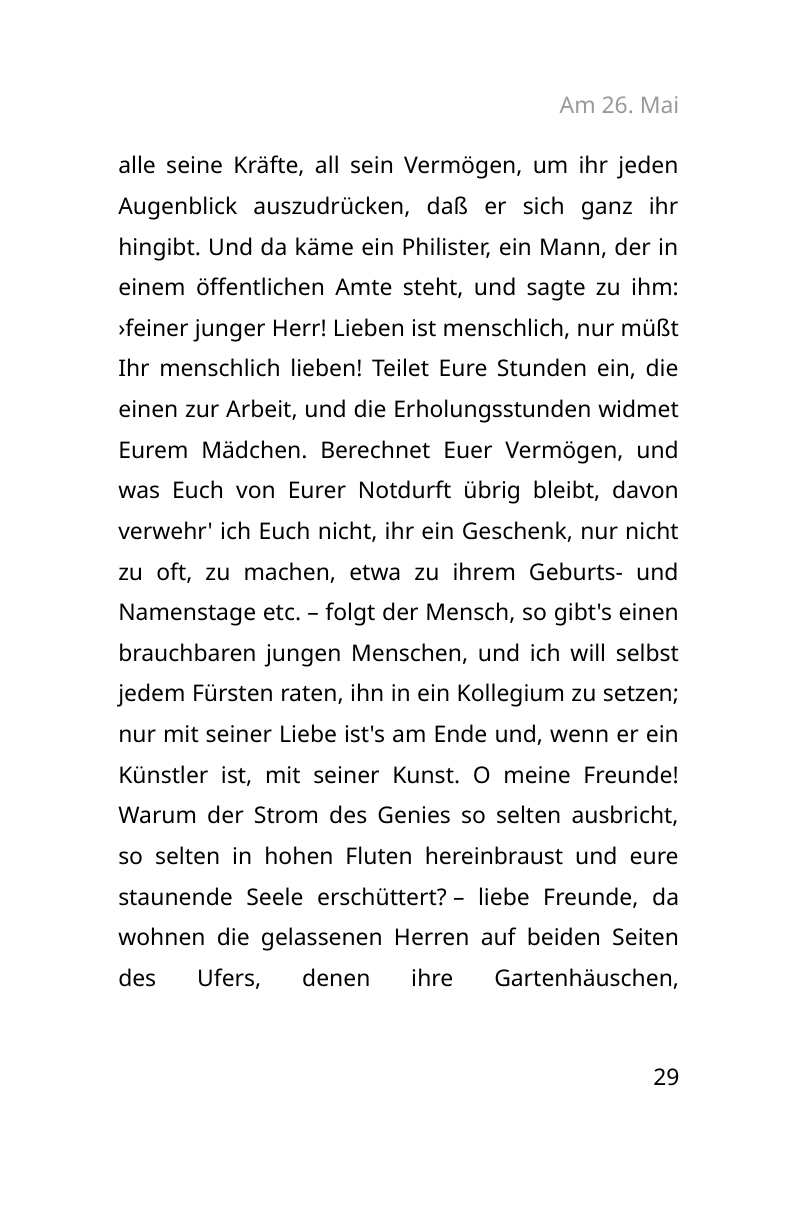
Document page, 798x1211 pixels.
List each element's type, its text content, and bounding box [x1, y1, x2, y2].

text alle seine Kräfte, all sein Vermögen, um ihr jeden Augenblick auszudrücken, daß er sich ganz ihr hingibt. Und da käme ein Philister, ein Mann, der in einem öffentlichen Amte steht, und sagte zu ihm: ›feiner junger Herr! Lieben ist menschlich, nur müßt Ihr menschlich lieben! Teilet Eure Stunden ein, die einen zur Arbeit, und die Erholungsstunden widmet Eurem Mädchen. Berechnet Euer Vermögen, und was Euch von Eurer Notdurft übrig bleibt, davon verwehr' ich Euch nicht, ihr ein Geschenk, nur nicht zu oft, zu machen, etwa zu ihrem Geburts- und Namenstage etc. – folgt der Mensch, so gibt's einen brauchbaren jungen Menschen, und ich will selbst jedem Fürsten raten, ihn in ein Kollegium zu setzen; nur mit seiner Liebe ist's am Ende und, wenn er ein Künstler ist, mit seiner Kunst. O meine Freunde! Warum der Strom des Genies so selten ausbricht, so selten in hohen Fluten hereinbraust und eure staunende Seele erschüttert? – liebe Freunde, da wohnen die gelassenen Herren auf beiden Seiten des Ufers, denen ihre Gartenhäuschen, [118, 149, 679, 993]
